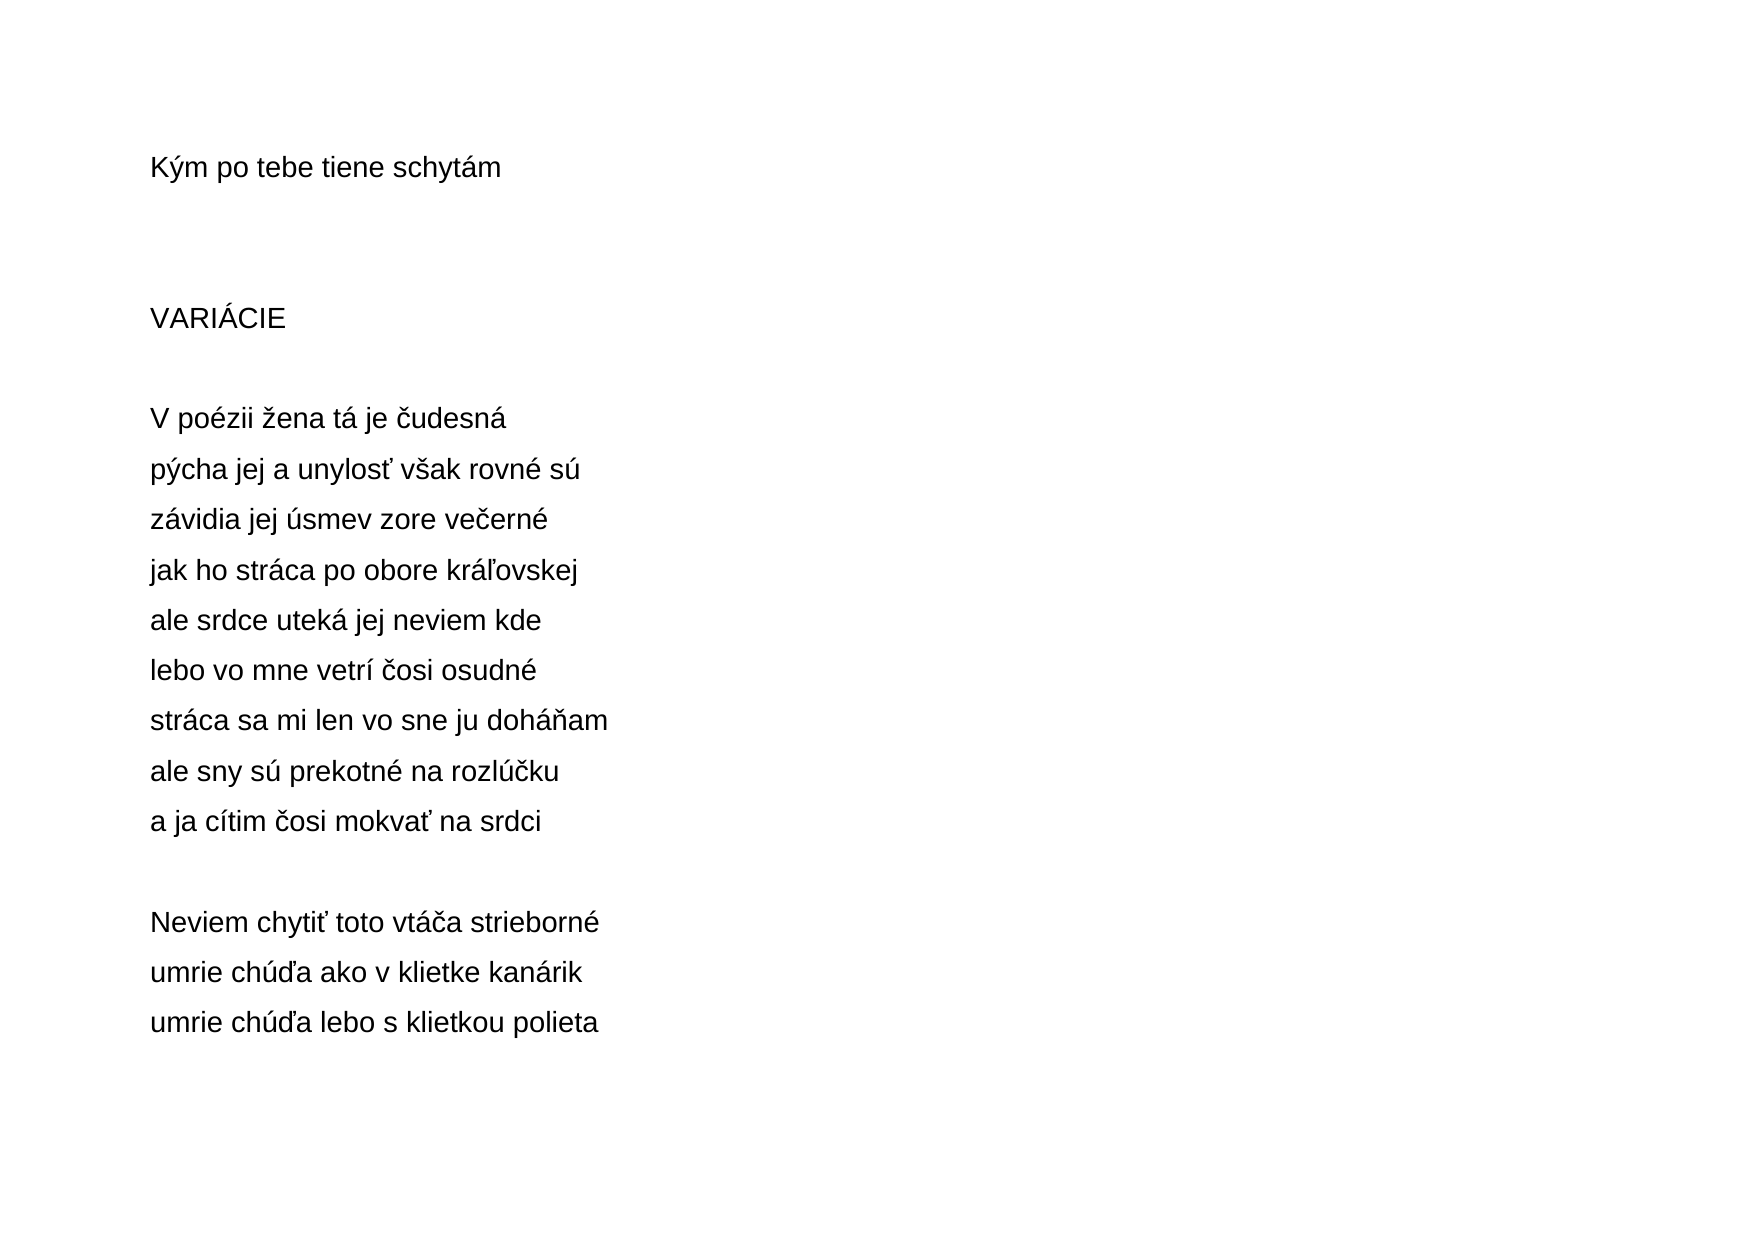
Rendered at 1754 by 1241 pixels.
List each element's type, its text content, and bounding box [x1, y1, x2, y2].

text ale srdce uteká jej neviem kde [150, 603, 1242, 636]
text umrie chúďa lebo s klietkou polieta [150, 1005, 1242, 1039]
text VARIÁCIE [150, 301, 1242, 334]
text umrie chúďa ako v klietke kanárik [150, 955, 1242, 988]
text Neviem chytiť toto vtáča strieborné [150, 905, 1242, 938]
text lebo vo mne vetrí čosi osudné [150, 653, 1242, 687]
text ale sny sú prekotné na rozlúčku [150, 754, 1242, 787]
text a ja cítim čosi mokvať na srdci [150, 804, 1242, 838]
text pýcha jej a unylosť však rovné sú [150, 452, 1242, 485]
text V poézii žena tá je čudesná [150, 402, 1242, 435]
text závidia jej úsmev zore večerné [150, 502, 1242, 536]
text Kým po tebe tiene schytám [150, 150, 1242, 183]
text jak ho stráca po obore kráľovskej [150, 552, 1242, 586]
text stráca sa mi len vo sne ju doháňam [150, 703, 1242, 737]
